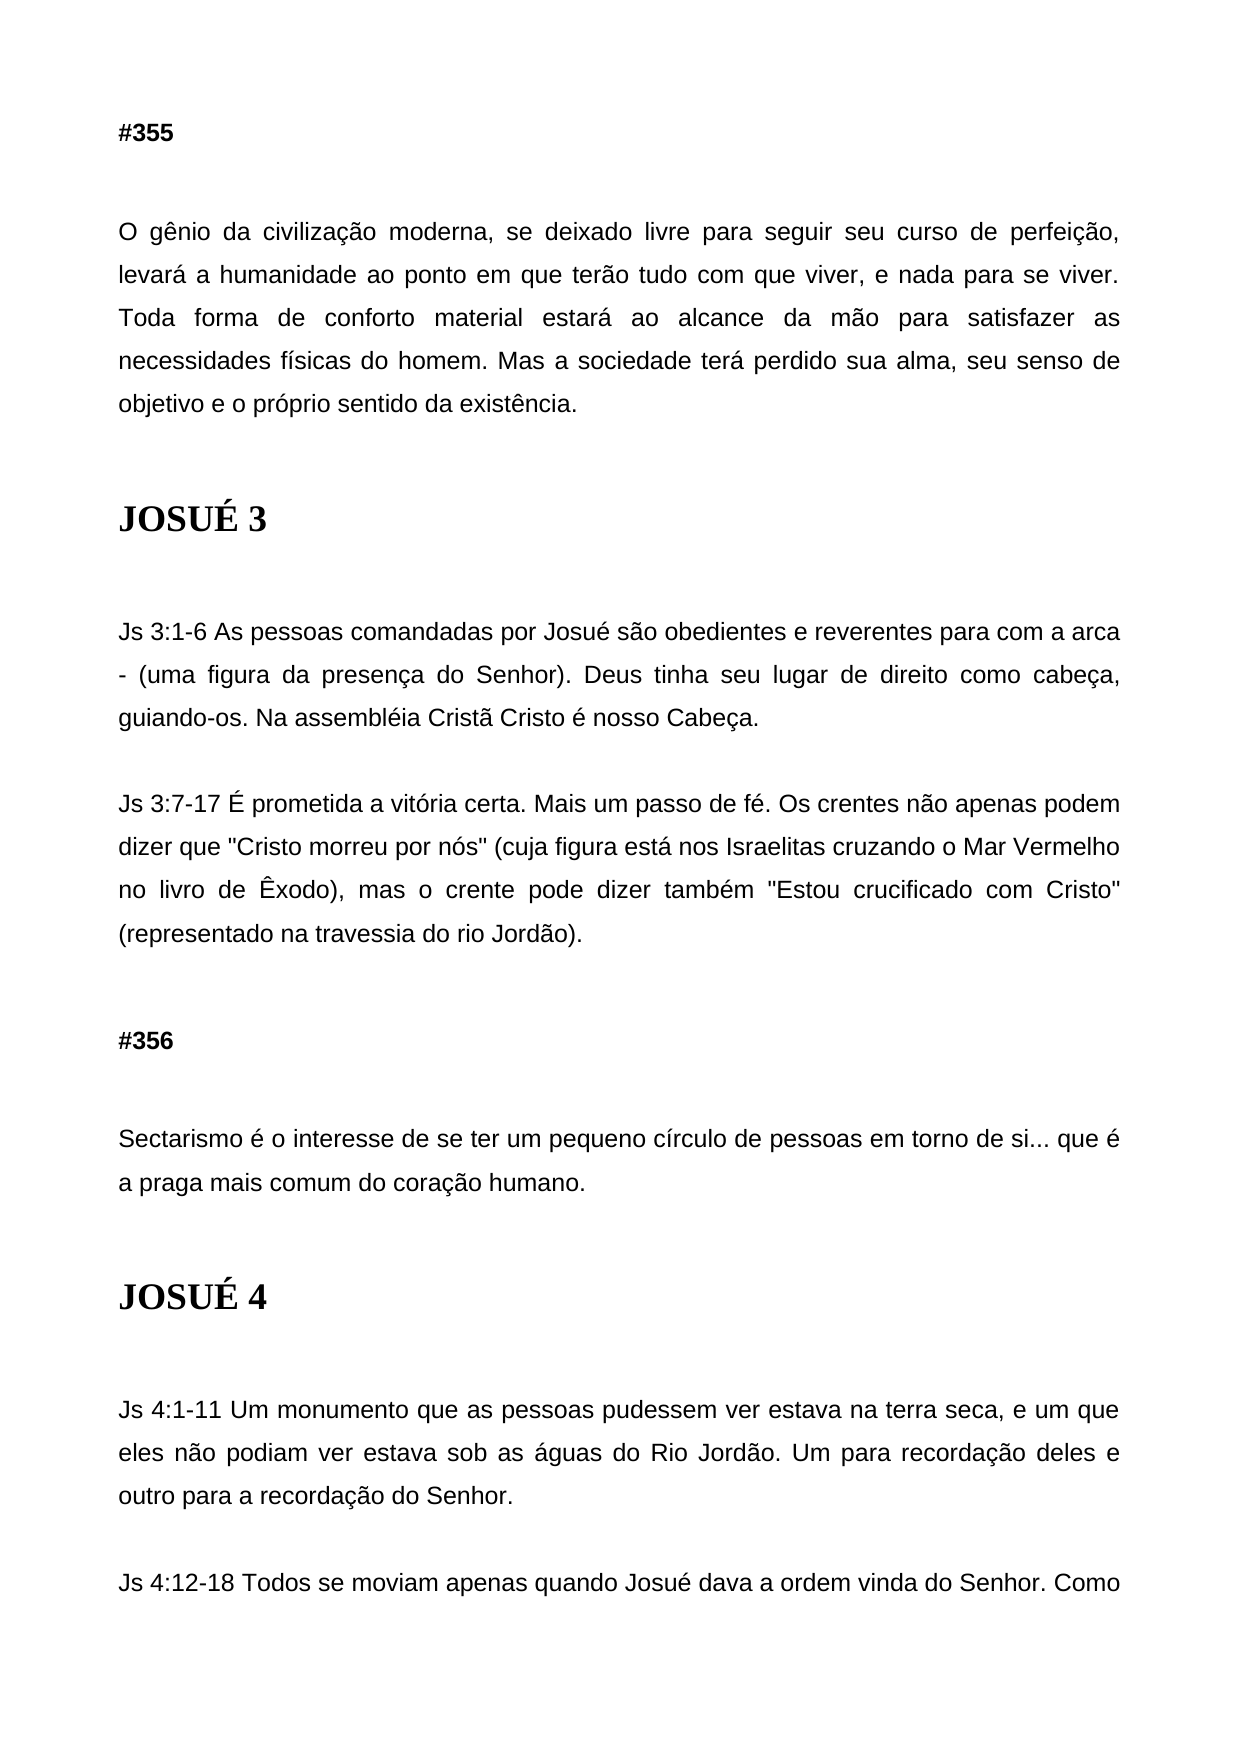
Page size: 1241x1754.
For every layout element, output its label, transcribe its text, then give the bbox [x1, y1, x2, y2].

subtitle JOSUÉ 4 [118, 1275, 1122, 1318]
text Js 3:1-6 As pessoas comandadas por Josué são obedientes e reverentes para com a arca - (uma figura da presença do Senhor). Deus tinha seu lugar de direito como cabeça, guiando-os. Na assembléia Cristã Cristo é nosso Cabeça. [118, 617, 1122, 732]
text Js 3:7-17 É prometida a vitória certa. Mais um passo de fé. Os crentes não apenas podem dizer que "Cristo morreu por nós" (cuja figura está nos Israelitas cruzando o Mar Vermelho no livro de Êxodo), mas o crente pode dizer também "Estou crucificado com Cristo" (representado na travessia do rio Jordão). [118, 789, 1122, 947]
subtitle #355 [118, 118, 1122, 147]
text Sectarismo é o interesse de se ter um pequeno círculo de pessoas em torno de si... que é a praga mais comum do coração humano. [118, 1124, 1122, 1196]
subtitle JOSUÉ 3 [118, 496, 1122, 539]
subtitle #356 [118, 1026, 1122, 1054]
text Js 4:1-11 Um monumento que as pessoas pudessem ver estava na terra seca, e um que eles não podiam ver estava sob as águas do Rio Jordão. Um para recordação deles e outro para a recordação do Senhor. [118, 1395, 1122, 1510]
text Js 4:12-18 Todos se moviam apenas quando Josué dava a ordem vinda do Senhor. Como [118, 1567, 1122, 1596]
text O gênio da civilização moderna, se deixado livre para seguir seu curso de perfeição, levará a humanidade ao ponto em que terão tudo com que viver, e nada para se viver. Toda forma de conforto material estará ao alcance da mão para satisfazer as necessidades físicas do homem. Mas a sociedade terá perdido sua alma, seu senso de objetivo e o próprio sentido da existência. [118, 217, 1122, 418]
